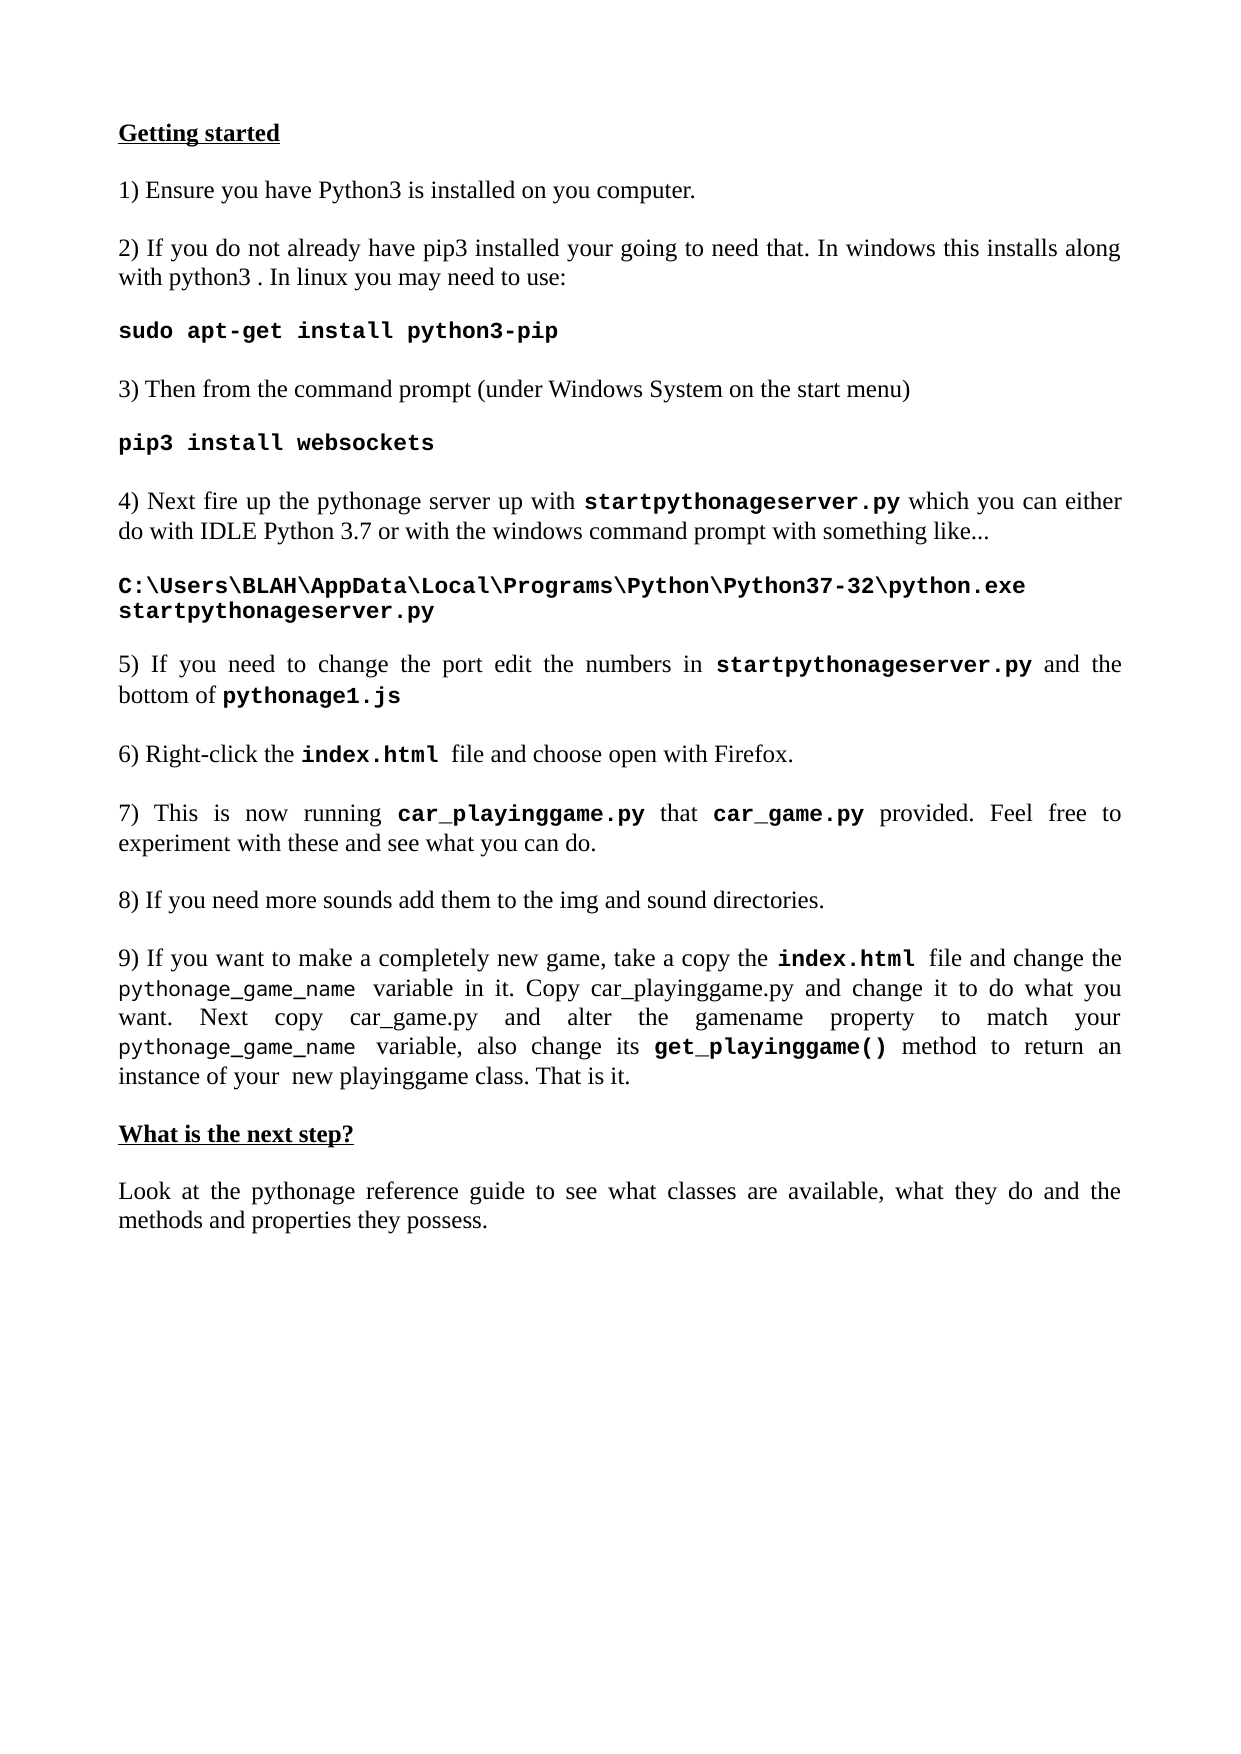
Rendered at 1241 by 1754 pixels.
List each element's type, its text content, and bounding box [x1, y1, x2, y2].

text 4) Next fire up the pythonage server up with startpythonageserver.py which you can either do with IDLE Python 3.7 or with the windows command prompt with something like... [118, 486, 1122, 545]
text 8) If you need more sounds add them to the img and sound directories. [118, 885, 1122, 914]
text sudo apt-get install python3-pip [118, 319, 1122, 345]
text Getting started [118, 118, 1122, 147]
text 2) If you do not already have pip3 installed your going to need that. In windows this installs along with python3 . In linux you may need to use: [118, 233, 1122, 291]
text 3) Then from the command prompt (under Windows System on the start menu) [118, 374, 1122, 403]
text What is the next step? [118, 1119, 1122, 1148]
text 6) Right-click the index.html file and choose open with Firefox. [118, 739, 1122, 769]
text 1) Ensure you have Python3 is installed on you computer. [118, 176, 1122, 204]
text Look at the pythonage reference guide to see what classes are available, what they do and the methods and properties they possess. [118, 1176, 1122, 1234]
text 9) If you want to make a completely new game, take a copy the index.html file and change the pythonage_game_name variable in it. Copy car_playinggame.py and change it to do what you want. Next copy car_game.py and alter the gamename property to match your pythonage_game_name variable, also change its get_playinggame() method to return an instance of your new playinggame class. That is it. [118, 943, 1122, 1090]
text 5) If you need to change the port edit the numbers in startpythonageserver.py and the bottom of pythonage1.js [118, 649, 1122, 710]
text C:\Users\BLAH\AppData\Local\Programs\Python\Python37-32\python.exe startpythonageserver.py [118, 574, 1122, 626]
text pip3 install websockets [118, 432, 1122, 457]
text 7) This is now running car_playinggame.py that car_game.py provided. Feel free to experiment with these and see what you can do. [118, 798, 1122, 857]
